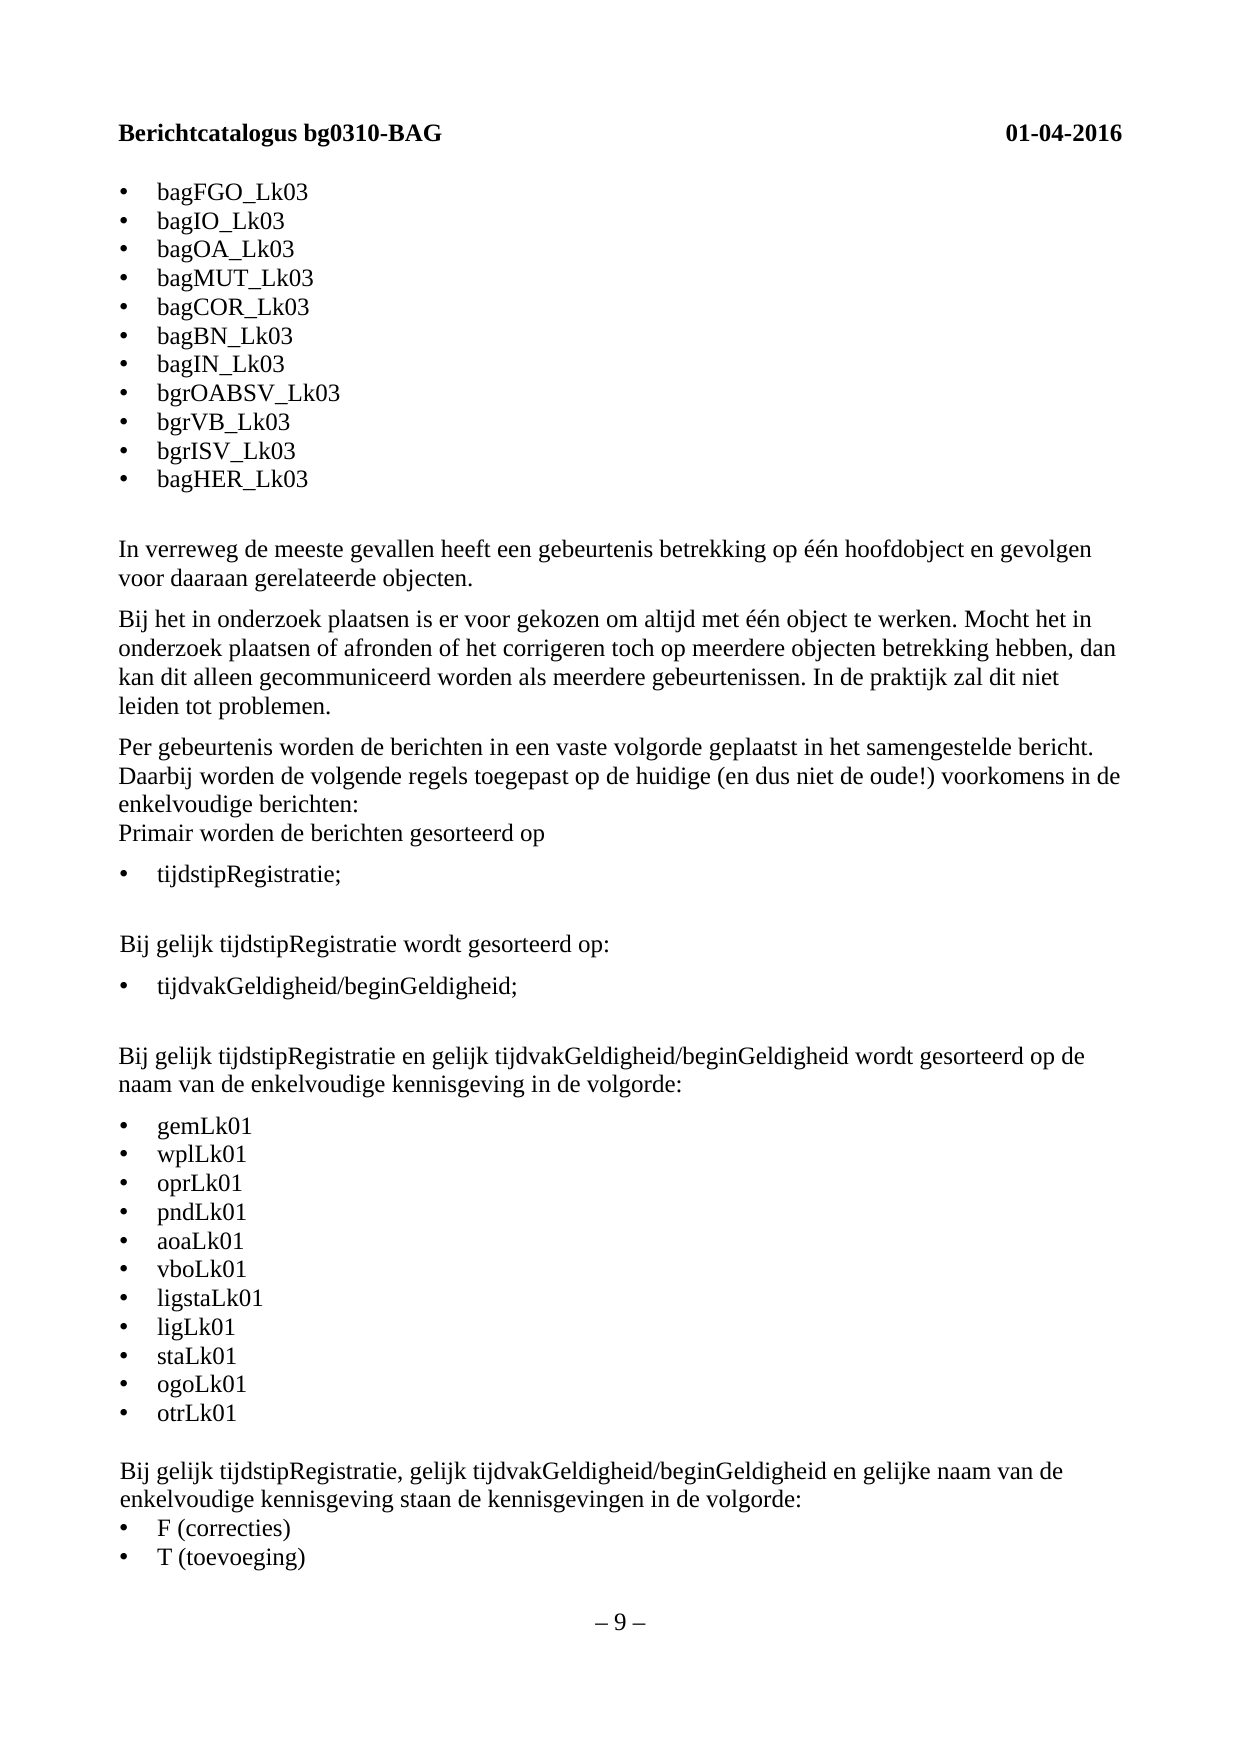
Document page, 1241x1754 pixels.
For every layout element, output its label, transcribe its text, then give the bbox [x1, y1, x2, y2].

list T (toevoeging) [119, 1542, 1122, 1571]
list vboLk01 [119, 1254, 1122, 1283]
list bagOA_Lk03 [119, 234, 1122, 263]
text Bij gelijk tijdstipRegistratie wordt gesorteerd op: [119, 929, 1122, 958]
list ogoLk01 [119, 1369, 1122, 1398]
list ligLk01 [119, 1312, 1122, 1341]
list bagHER_Lk03 [119, 464, 1122, 493]
list bgrVB_Lk03 [119, 407, 1122, 436]
list otrLk01 [119, 1398, 1122, 1456]
list bgrOABSV_Lk03 [119, 378, 1122, 407]
list oprLk01 [119, 1168, 1122, 1197]
text Bij het in onderzoek plaatsen is er voor gekozen om altijd met één object te werken. Mocht het in onderzoek plaatsen of afronden of het corrigeren toch op meerdere objecten betrekking hebben, dan kan dit alleen gecommuniceerd worden als meerdere gebeurtenissen. In de praktijk zal dit niet leiden tot problemen. [118, 604, 1122, 719]
text Bij gelijk tijdstipRegistratie en gelijk tijdvakGeldigheid/beginGeldigheid wordt gesorteerd op de naam van de enkelvoudige kennisgeving in de volgorde: [118, 1041, 1122, 1098]
text Bij gelijk tijdstipRegistratie, gelijk tijdvakGeldigheid/beginGeldigheid en gelijke naam van de enkelvoudige kennisgeving staan de kennisgevingen in de volgorde: [119, 1456, 1122, 1513]
list bgrISV_Lk03 [119, 436, 1122, 464]
list aoaLk01 [119, 1226, 1122, 1254]
list bagMUT_Lk03 [119, 263, 1122, 292]
list staLk01 [119, 1341, 1122, 1369]
text Per gebeurtenis worden de berichten in een vaste volgorde geplaatst in het samengestelde bericht. Daarbij worden de volgende regels toegepast op de huidige (en dus niet de oude!) voorkomens in de enkelvoudige berichten: Primair worden de berichten gesorteerd op [118, 732, 1122, 847]
list bagIN_Lk03 [119, 349, 1122, 378]
list ligstaLk01 [119, 1283, 1122, 1312]
list gemLk01 [119, 1111, 1122, 1139]
list tijdvakGeldigheid/beginGeldigheid; [119, 971, 1122, 1028]
list tijdstipRegistratie; [119, 859, 1122, 917]
text In verreweg de meeste gevallen heeft een gebeurtenis betrekking op één hoofdobject en gevolgen voor daaraan gerelateerde objecten. [118, 534, 1122, 592]
list bagBN_Lk03 [119, 321, 1122, 349]
list bagCOR_Lk03 [119, 292, 1122, 321]
list F (correcties) [119, 1513, 1122, 1542]
list wplLk01 [119, 1139, 1122, 1168]
list pndLk01 [119, 1197, 1122, 1226]
list bagFGO_Lk03 [119, 177, 1122, 206]
list bagIO_Lk03 [119, 206, 1122, 234]
